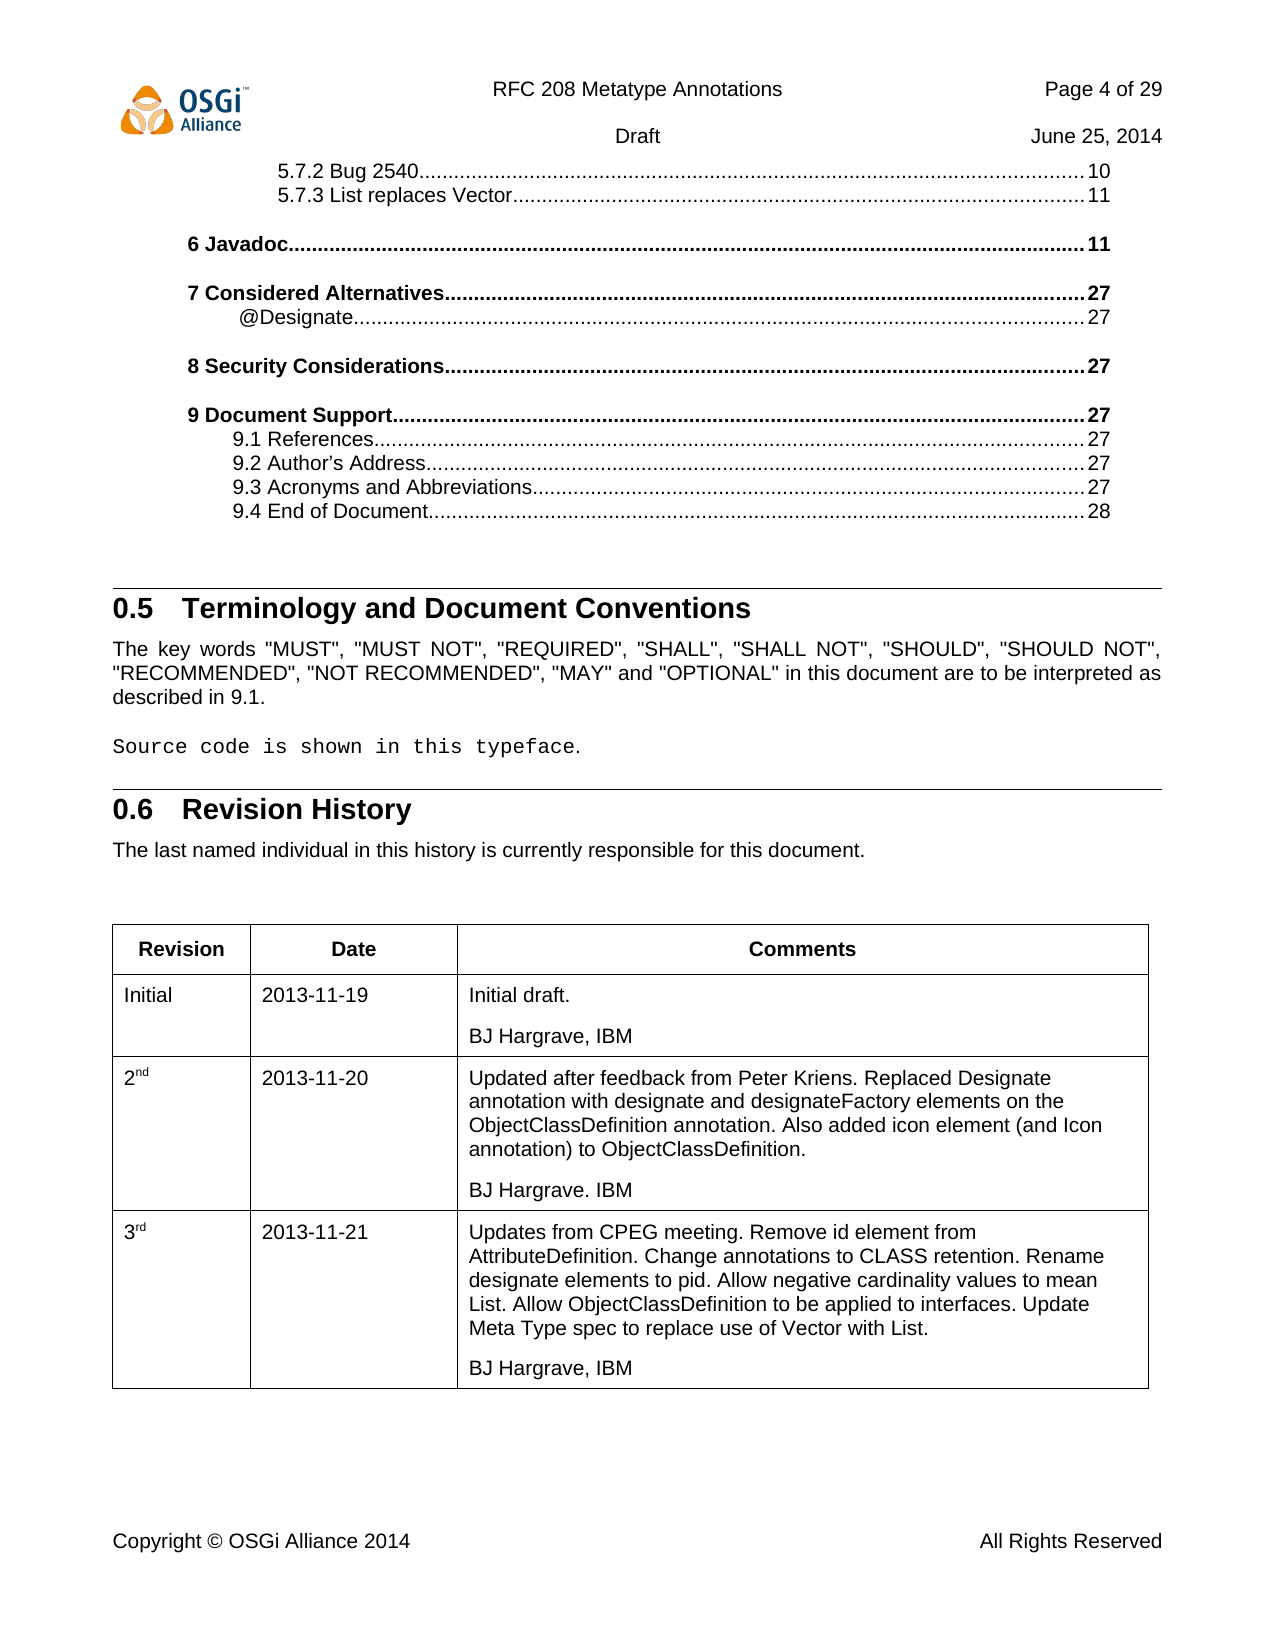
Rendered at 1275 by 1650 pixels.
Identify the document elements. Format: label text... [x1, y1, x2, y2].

text 9.2 Author’s Address 27 [232, 451, 1162, 474]
table_cell 2013-11-19 [251, 975, 457, 1056]
text The last named individual in this history is currently responsible for this document. [112, 838, 1162, 862]
text 5.7.3 List replaces Vector 11 [277, 183, 1162, 207]
table_cell Initial draft. BJ Hargrave, IBM [458, 975, 1148, 1056]
picture [113, 78, 257, 142]
text 6 Javadoc 11 [187, 232, 1162, 256]
text 9 Document Support 27 [187, 403, 1162, 427]
subtitle Revision History [112, 790, 1162, 826]
subtitle Terminology and Document Conventions [112, 589, 1162, 625]
text 7 Considered Alternatives 27 [187, 281, 1162, 305]
text @Designate 27 [232, 305, 1162, 329]
text 9.3 Acronyms and Abbreviations 27 [232, 474, 1162, 498]
table_cell Initial [113, 975, 250, 1056]
table_header Comments [458, 925, 1148, 974]
text The key words "MUST", "MUST NOT", "REQUIRED", "SHALL", "SHALL NOT", "SHOULD", "SHOULD NOT", "RECOMMENDED", "NOT RECOMMENDED", "MAY" and "OPTIONAL" in this document are to be interpreted as described in 1. [112, 637, 1162, 709]
table_cell 2013-11-21 [251, 1211, 457, 1388]
table_cell 2nd [113, 1057, 250, 1210]
table_header Revision [113, 925, 250, 974]
table_cell Updates from CPEG meeting. Remove id element from AttributeDefinition. Change annotations to CLASS retention. Rename designate elements to pid. Allow negative cardinality values to mean List. Allow ObjectClassDefinition to be applied to interfaces. Update Meta Type spec to replace use of Vector with List. BJ Hargrave, IBM [458, 1211, 1148, 1388]
text 8 Security Considerations 27 [187, 354, 1162, 378]
text 5.7.2 Bug 2540 10 [277, 159, 1162, 183]
text 9.1 References 27 [232, 427, 1162, 451]
table_header Date [251, 925, 457, 974]
text Source code is shown in this typeface. [112, 734, 1162, 760]
text 9.4 End of Document 28 [232, 498, 1162, 522]
table_cell Updated after feedback from Peter Kriens. Replaced Designate annotation with designate and designateFactory elements on the ObjectClassDefinition annotation. Also added icon element (and Icon annotation) to ObjectClassDefinition. BJ Hargrave. IBM [458, 1057, 1148, 1210]
table_cell 3rd [113, 1211, 250, 1388]
table_cell 2013-11-20 [251, 1057, 457, 1210]
